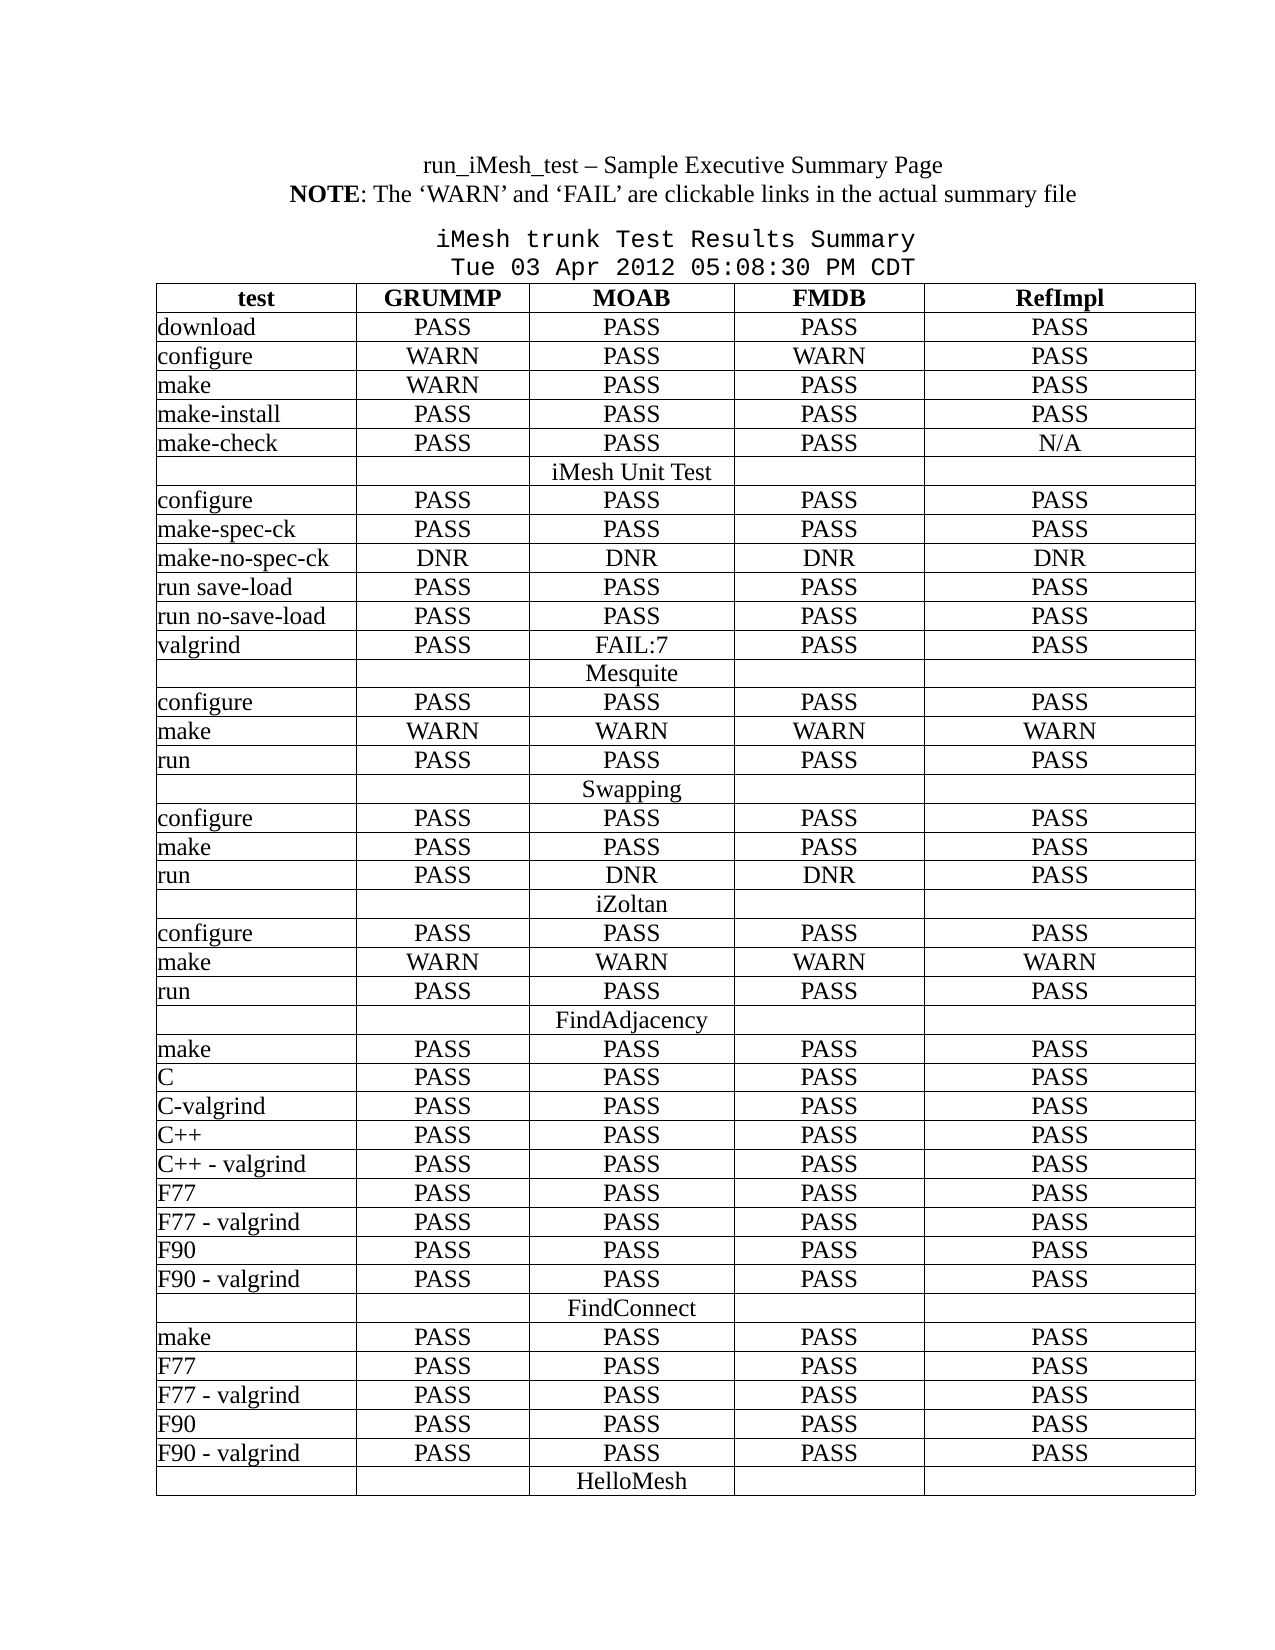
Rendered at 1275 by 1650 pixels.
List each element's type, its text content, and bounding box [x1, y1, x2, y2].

table_cell PASS [530, 1323, 734, 1351]
table_cell F77 [157, 1179, 356, 1207]
table_cell PASS [735, 1265, 924, 1293]
table_cell make [157, 948, 356, 976]
table_cell PASS [735, 746, 924, 774]
table_cell WARN [357, 717, 529, 745]
table_cell PASS [357, 631, 529, 658]
table_cell PASS [735, 1092, 924, 1120]
table_header test [157, 284, 356, 312]
table_cell PASS [530, 1410, 734, 1437]
table_cell PASS [735, 486, 924, 514]
table_cell [735, 660, 924, 687]
table_cell [157, 1467, 356, 1495]
table_cell [925, 775, 1195, 803]
table_cell PASS [357, 1121, 529, 1149]
table_cell PASS [530, 602, 734, 629]
table_cell F90 [157, 1410, 356, 1437]
table_cell [357, 1006, 529, 1033]
table_cell run save-load [157, 573, 356, 601]
table_cell PASS [925, 919, 1195, 947]
table_cell PASS [735, 804, 924, 832]
table_cell PASS [735, 1121, 924, 1149]
table_cell DNR [925, 544, 1195, 572]
table_cell PASS [925, 1410, 1195, 1437]
table_cell [157, 890, 356, 918]
table_cell PASS [925, 573, 1195, 601]
table_cell [357, 775, 529, 803]
table_cell PASS [925, 1150, 1195, 1178]
table_cell make [157, 1323, 356, 1351]
table_cell [925, 660, 1195, 687]
table_cell [735, 457, 924, 485]
table_cell PASS [925, 833, 1195, 860]
table_cell PASS [357, 746, 529, 774]
table_cell [925, 457, 1195, 485]
table_cell WARN [530, 948, 734, 976]
table_cell PASS [735, 631, 924, 658]
table_cell [357, 890, 529, 918]
table_cell C-valgrind [157, 1092, 356, 1120]
table_cell F77 - valgrind [157, 1208, 356, 1236]
table_cell [357, 1467, 529, 1495]
table_cell PASS [925, 400, 1195, 428]
text run_iMesh_test – Sample Executive Summary Page [156, 150, 1209, 179]
table_cell PASS [357, 861, 529, 889]
table_cell PASS [530, 1237, 734, 1264]
table_cell PASS [735, 371, 924, 399]
table_cell configure [157, 342, 356, 370]
table_cell PASS [925, 1439, 1195, 1466]
table_cell PASS [530, 1265, 734, 1293]
table_cell [357, 457, 529, 485]
table_cell [735, 1467, 924, 1495]
table_cell PASS [530, 1092, 734, 1120]
table_cell WARN [925, 948, 1195, 976]
table_cell PASS [530, 1121, 734, 1149]
table_cell PASS [357, 313, 529, 341]
table_cell [735, 1006, 924, 1033]
table_cell PASS [357, 1179, 529, 1207]
table_header MOAB [530, 284, 734, 312]
table_cell PASS [530, 371, 734, 399]
table_cell [925, 890, 1195, 918]
table_cell PASS [357, 1323, 529, 1351]
table_cell DNR [530, 544, 734, 572]
table_cell PASS [357, 486, 529, 514]
table_cell PASS [925, 1121, 1195, 1149]
table_cell PASS [530, 1439, 734, 1466]
table_cell PASS [530, 833, 734, 860]
table_cell PASS [925, 1352, 1195, 1380]
table_cell PASS [530, 1150, 734, 1178]
table_cell PASS [357, 688, 529, 716]
table_cell PASS [735, 1064, 924, 1091]
table_cell PASS [357, 804, 529, 832]
table_cell PASS [925, 371, 1195, 399]
table_cell PASS [925, 602, 1195, 629]
table_cell Mesquite [530, 660, 734, 687]
table_cell iMesh Unit Test [530, 457, 734, 485]
table_cell WARN [735, 342, 924, 370]
table_cell PASS [357, 1410, 529, 1437]
table_cell PASS [530, 804, 734, 832]
table_cell make [157, 833, 356, 860]
table_cell PASS [735, 1035, 924, 1062]
table_cell DNR [530, 861, 734, 889]
table_cell DNR [735, 544, 924, 572]
table_cell HelloMesh [530, 1467, 734, 1495]
table_cell WARN [357, 948, 529, 976]
table_cell PASS [530, 400, 734, 428]
table_cell PASS [735, 1439, 924, 1466]
table_cell run [157, 746, 356, 774]
table_cell WARN [357, 371, 529, 399]
table_cell [157, 1006, 356, 1033]
table_cell PASS [735, 1150, 924, 1178]
table_cell [157, 660, 356, 687]
table_cell PASS [925, 688, 1195, 716]
table_cell [157, 775, 356, 803]
table_cell PASS [925, 342, 1195, 370]
table_cell PASS [925, 631, 1195, 658]
table_cell WARN [735, 948, 924, 976]
table_cell configure [157, 486, 356, 514]
table_cell PASS [357, 1439, 529, 1466]
table_cell DNR [357, 544, 529, 572]
table_cell PASS [357, 429, 529, 456]
table_cell PASS [530, 1381, 734, 1409]
table_cell make [157, 717, 356, 745]
table_header GRUMMP [357, 284, 529, 312]
table_cell make-spec-ck [157, 515, 356, 543]
table_cell PASS [735, 515, 924, 543]
table_cell PASS [735, 313, 924, 341]
table_cell make-install [157, 400, 356, 428]
table_cell PASS [530, 688, 734, 716]
table_cell DNR [735, 861, 924, 889]
table_cell C [157, 1064, 356, 1091]
table_cell PASS [357, 1208, 529, 1236]
table_cell PASS [925, 313, 1195, 341]
table_cell PASS [735, 1352, 924, 1380]
table_cell [357, 1294, 529, 1322]
table_cell PASS [530, 919, 734, 947]
table_cell PASS [925, 1323, 1195, 1351]
table_cell C++ [157, 1121, 356, 1149]
table_cell WARN [735, 717, 924, 745]
table_cell PASS [530, 1064, 734, 1091]
table_cell PASS [735, 1208, 924, 1236]
table_cell PASS [735, 919, 924, 947]
table_cell PASS [925, 804, 1195, 832]
table_cell PASS [357, 1352, 529, 1380]
table_cell PASS [925, 486, 1195, 514]
table_cell C++ - valgrind [157, 1150, 356, 1178]
table_header FMDB [735, 284, 924, 312]
table_cell PASS [357, 833, 529, 860]
table_cell configure [157, 919, 356, 947]
table_cell PASS [925, 1381, 1195, 1409]
table_cell PASS [925, 746, 1195, 774]
table_cell make [157, 1035, 356, 1062]
table_cell WARN [925, 717, 1195, 745]
table_cell PASS [357, 1150, 529, 1178]
table_cell PASS [530, 1179, 734, 1207]
table_cell PASS [530, 1035, 734, 1062]
table_cell PASS [735, 1179, 924, 1207]
table_cell FAIL:7 [530, 631, 734, 658]
table_cell N/A [925, 429, 1195, 456]
table_cell [735, 775, 924, 803]
table_cell PASS [735, 688, 924, 716]
table_cell PASS [925, 1064, 1195, 1091]
table_cell PASS [357, 1237, 529, 1264]
table_cell configure [157, 804, 356, 832]
table_cell PASS [925, 1179, 1195, 1207]
table_cell run [157, 861, 356, 889]
table_cell F77 [157, 1352, 356, 1380]
table_cell iZoltan [530, 890, 734, 918]
table_cell PASS [925, 977, 1195, 1005]
table_cell make-check [157, 429, 356, 456]
table_cell FindConnect [530, 1294, 734, 1322]
table_cell PASS [357, 573, 529, 601]
table_cell configure [157, 688, 356, 716]
table_cell make-no-spec-ck [157, 544, 356, 572]
table_cell PASS [530, 1352, 734, 1380]
table_cell FindAdjacency [530, 1006, 734, 1033]
table_cell PASS [925, 1265, 1195, 1293]
table_cell [157, 457, 356, 485]
table_cell PASS [530, 746, 734, 774]
table_cell PASS [925, 1237, 1195, 1264]
table_cell [925, 1294, 1195, 1322]
table_cell PASS [357, 1035, 529, 1062]
table_cell PASS [925, 515, 1195, 543]
table_cell PASS [530, 342, 734, 370]
table_cell PASS [925, 1092, 1195, 1120]
table_cell [157, 1294, 356, 1322]
table_cell run no-save-load [157, 602, 356, 629]
table_cell PASS [925, 1208, 1195, 1236]
table_cell WARN [357, 342, 529, 370]
table_cell [925, 1006, 1195, 1033]
table_cell F90 - valgrind [157, 1265, 356, 1293]
table_cell PASS [530, 313, 734, 341]
table_cell valgrind [157, 631, 356, 658]
table_cell PASS [357, 515, 529, 543]
table_cell PASS [735, 400, 924, 428]
table_cell PASS [530, 429, 734, 456]
table_cell [735, 890, 924, 918]
table_cell PASS [530, 1208, 734, 1236]
table_cell PASS [357, 602, 529, 629]
table_cell PASS [357, 977, 529, 1005]
table_cell PASS [530, 977, 734, 1005]
table_cell F90 [157, 1237, 356, 1264]
table_cell PASS [735, 833, 924, 860]
table_cell [357, 660, 529, 687]
text NOTE: The ‘WARN’ and ‘FAIL’ are clickable links in the actual summary file [156, 179, 1209, 207]
table_cell WARN [530, 717, 734, 745]
table_cell PASS [735, 1410, 924, 1437]
table_cell PASS [735, 573, 924, 601]
table_cell download [157, 313, 356, 341]
table_cell F77 - valgrind [157, 1381, 356, 1409]
table_cell PASS [357, 919, 529, 947]
table_cell PASS [735, 1381, 924, 1409]
table_cell PASS [357, 1064, 529, 1091]
table_cell PASS [530, 486, 734, 514]
table_cell PASS [357, 1381, 529, 1409]
table_header RefImpl [925, 284, 1195, 312]
text iMesh trunk Test Results Summary Tue 03 Apr 2012 05:08:30 PM CDT [156, 227, 1209, 283]
table_cell [735, 1294, 924, 1322]
table_cell PASS [357, 1265, 529, 1293]
table_cell PASS [357, 400, 529, 428]
table_cell PASS [735, 602, 924, 629]
table_cell PASS [530, 573, 734, 601]
table_cell PASS [530, 515, 734, 543]
table_cell [925, 1467, 1195, 1495]
table_cell Swapping [530, 775, 734, 803]
table_cell F90 - valgrind [157, 1439, 356, 1466]
table_cell PASS [735, 429, 924, 456]
table_cell PASS [925, 861, 1195, 889]
table_cell PASS [735, 977, 924, 1005]
table_cell PASS [735, 1323, 924, 1351]
table_cell make [157, 371, 356, 399]
table_cell PASS [735, 1237, 924, 1264]
table_cell run [157, 977, 356, 1005]
table_cell PASS [925, 1035, 1195, 1062]
table_cell PASS [357, 1092, 529, 1120]
